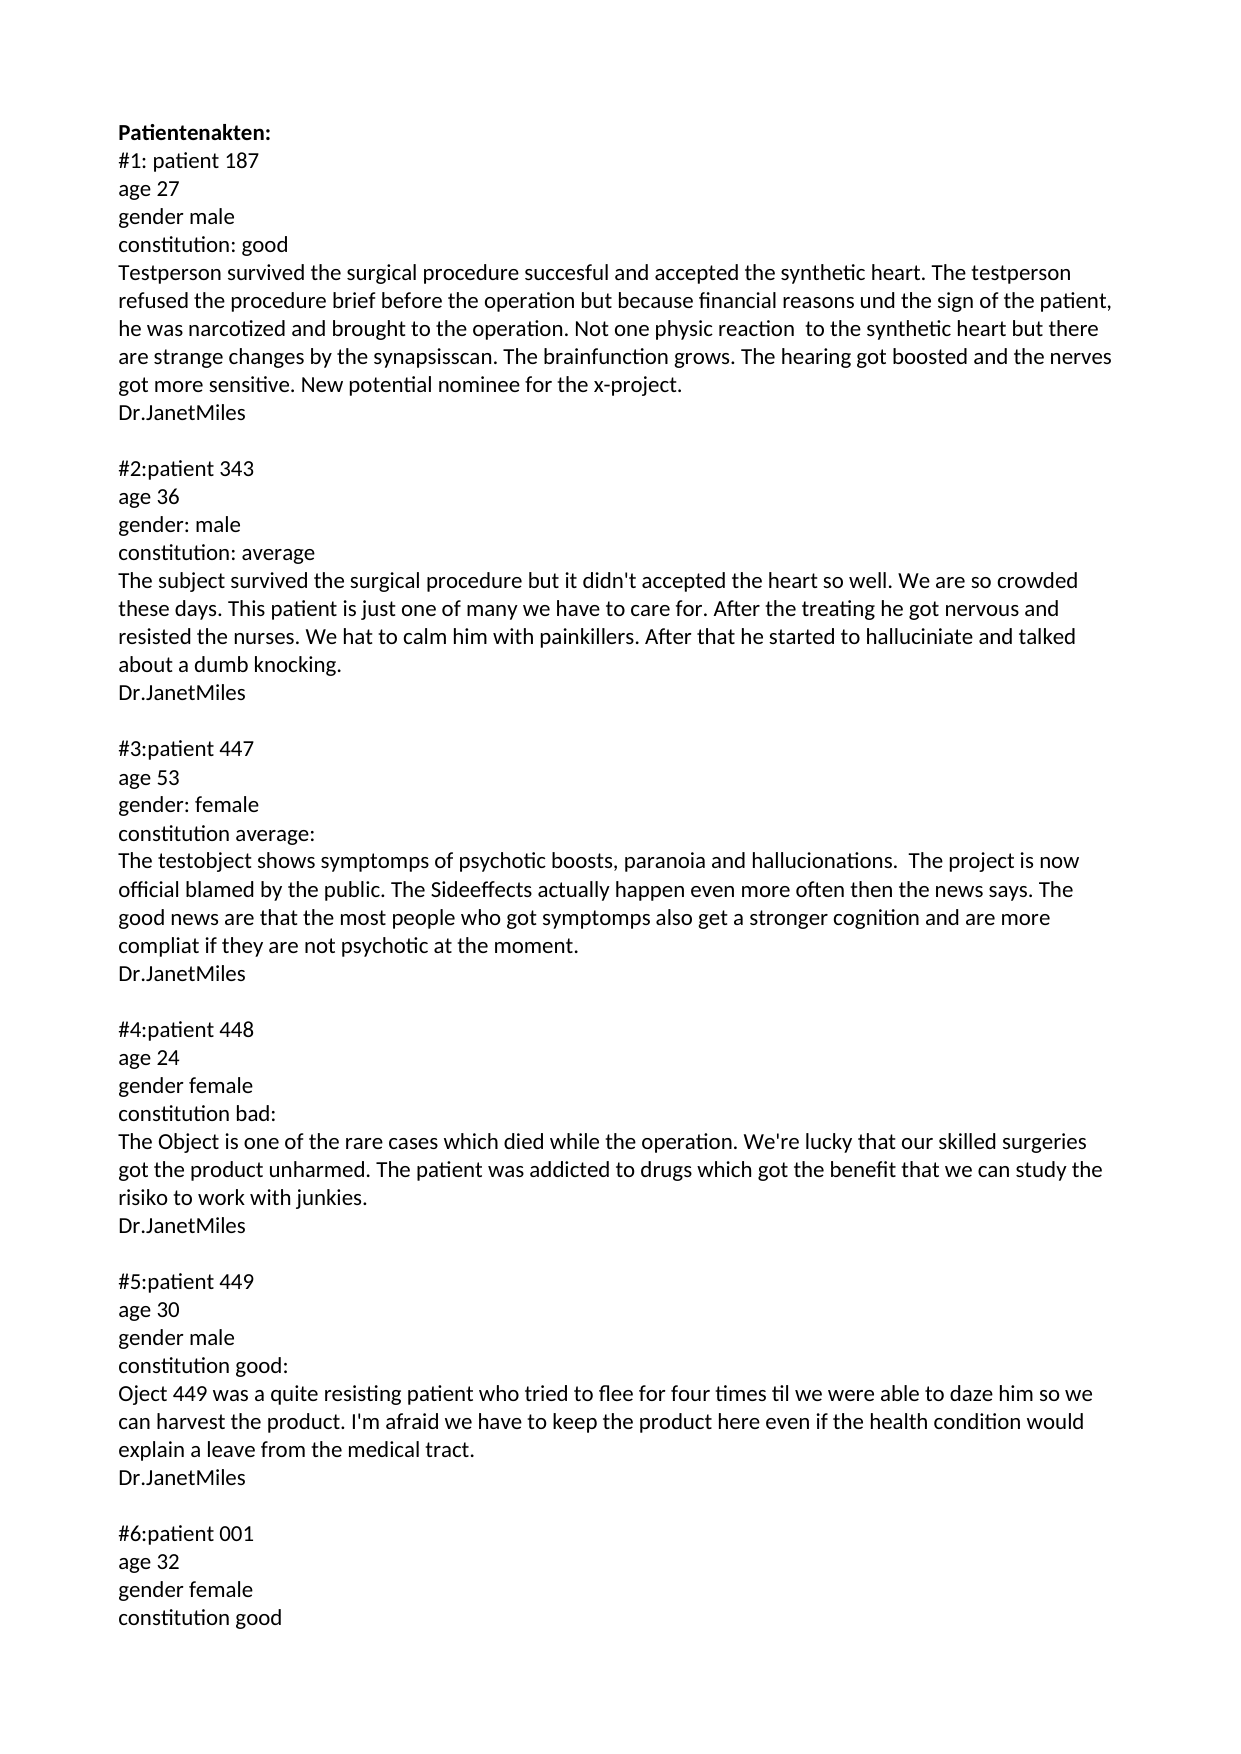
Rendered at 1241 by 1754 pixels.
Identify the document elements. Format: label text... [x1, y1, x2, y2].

text #3:patient 447 [118, 734, 1122, 763]
text constitution average: [118, 819, 1122, 847]
text constitution good: [118, 1351, 1122, 1379]
text #4:patient 448 [118, 1015, 1122, 1043]
text Dr.JanetMiles [118, 1463, 1122, 1491]
text Dr.JanetMiles [118, 398, 1122, 426]
text age 24 [118, 1043, 1122, 1071]
text age 53 [118, 763, 1122, 791]
text Dr.JanetMiles [118, 678, 1122, 707]
text gender male [118, 202, 1122, 230]
text Testperson survived the surgical procedure succesful and accepted the synthetic heart. The testperson refused the procedure brief before the operation but because financial reasons und the sign of the patient, he was narcotized and brought to the operation. Not one physic reaction to the synthetic heart but there are strange changes by the synapsisscan. The brainfunction grows. The hearing got boosted and the nerves got more sensitive. New potential nominee for the x-project. [118, 258, 1122, 398]
text The Object is one of the rare cases which died while the operation. We're lucky that our skilled surgeries got the product unharmed. The patient was addicted to drugs which got the benefit that we can study the risiko to work with junkies. [118, 1127, 1122, 1211]
text constitution: good [118, 230, 1122, 258]
text Patientenakten: [118, 118, 1122, 146]
text constitution: average [118, 538, 1122, 566]
text Oject 449 was a quite resisting patient who tried to flee for four times til we were able to daze him so we can harvest the product. I'm afraid we have to keep the product here even if the health condition would explain a leave from the medical tract. [118, 1379, 1122, 1463]
text #1: patient 187 [118, 146, 1122, 174]
text gender male [118, 1323, 1122, 1351]
text #5:patient 449 [118, 1267, 1122, 1295]
text age 36 [118, 482, 1122, 510]
text #6:patient 001 [118, 1519, 1122, 1547]
text #2:patient 343 [118, 454, 1122, 482]
text The subject survived the surgical procedure but it didn't accepted the heart so well. We are so crowded these days. This patient is just one of many we have to care for. After the treating he got nervous and resisted the nurses. We hat to calm him with painkillers. After that he started to halluciniate and talked about a dumb knocking. [118, 566, 1122, 678]
text constitution good [118, 1603, 1122, 1631]
text gender: female [118, 791, 1122, 819]
text constitution bad: [118, 1099, 1122, 1127]
text gender female [118, 1071, 1122, 1099]
text Dr.JanetMiles [118, 1211, 1122, 1239]
text The testobject shows symptomps of psychotic boosts, paranoia and hallucionations. The project is now official blamed by the public. The Sideeffects actually happen even more often then the news says. The good news are that the most people who got symptomps also get a stronger cognition and are more compliat if they are not psychotic at the moment. [118, 847, 1122, 959]
text age 27 [118, 174, 1122, 202]
text Dr.JanetMiles [118, 959, 1122, 987]
text gender female [118, 1575, 1122, 1603]
text gender: male [118, 510, 1122, 538]
text age 32 [118, 1547, 1122, 1575]
text age 30 [118, 1295, 1122, 1323]
